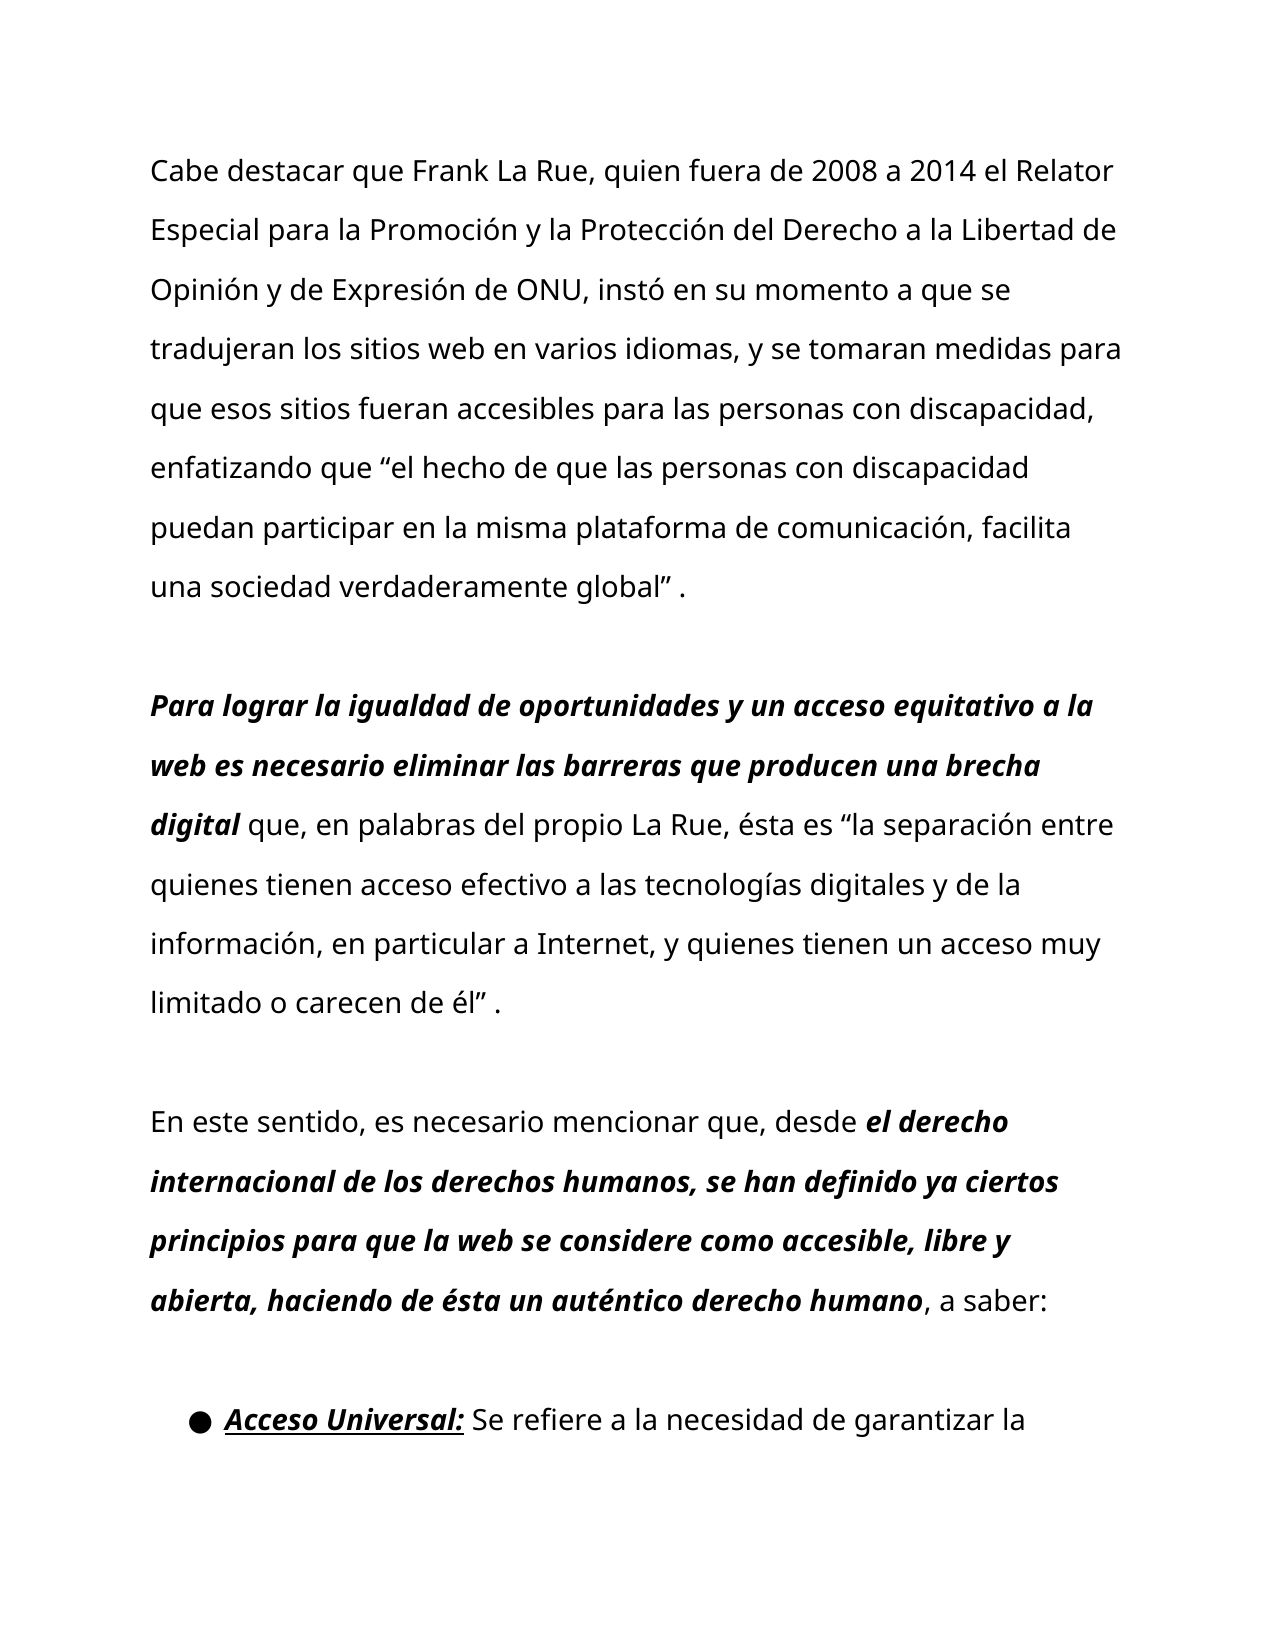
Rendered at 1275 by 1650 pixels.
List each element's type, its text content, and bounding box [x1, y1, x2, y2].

text Para lograr la igualdad de oportunidades y un acceso equitativo a la web es necesario eliminar las barreras que producen una brecha digital que, en palabras del propio La Rue, ésta es “la separación entre quienes tienen acceso efectivo a las tecnologías digitales y de la información, en particular a Internet, y quienes tienen un acceso muy limitado o carecen de él” . [150, 685, 1125, 1022]
list Acceso Universal: Se refiere a la necesidad de garantizar la [187, 1399, 1125, 1439]
text Cabe destacar que Frank La Rue, quien fuera de 2008 a 2014 el Relator Especial para la Promoción y la Protección del Derecho a la Libertad de Opinión y de Expresión de ONU, instó en su momento a que se tradujeran los sitios web en varios idiomas, y se tomaran medidas para que esos sitios fueran accesibles para las personas con discapacidad, enfatizando que “el hecho de que las personas con discapacidad puedan participar en la misma plataforma de comunicación, facilita una sociedad verdaderamente global” . [150, 150, 1125, 606]
text En este sentido, es necesario mencionar que, desde el derecho internacional de los derechos humanos, se han definido ya ciertos principios para que la web se considere como accesible, libre y abierta, haciendo de ésta un auténtico derecho humano, a saber: [150, 1102, 1125, 1320]
